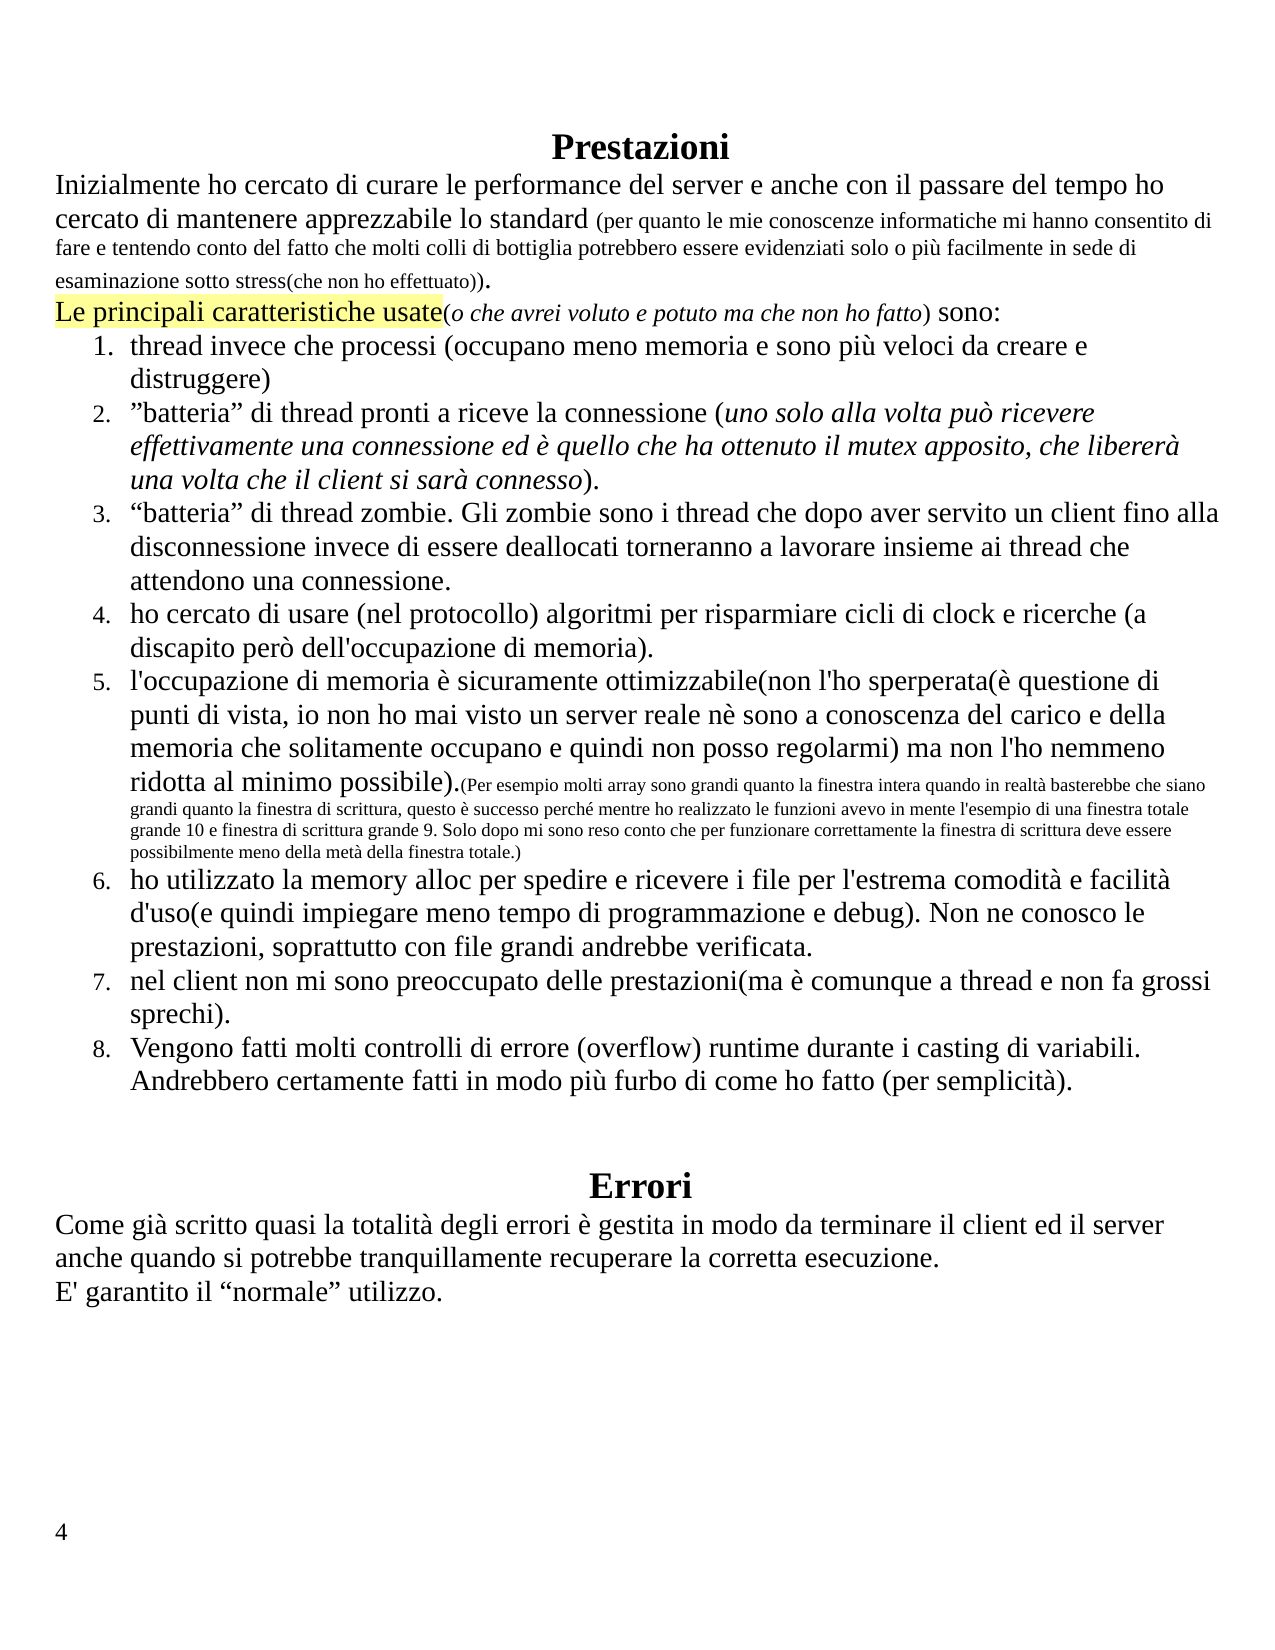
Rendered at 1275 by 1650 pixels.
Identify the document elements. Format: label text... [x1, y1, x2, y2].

text Prestazioni [55, 124, 1227, 167]
list ho cercato di usare (nel protocollo) algoritmi per risparmiare cicli di clock e ricerche (a discapito però dell'occupazione di memoria). [92, 596, 1227, 663]
text Come già scritto quasi la totalità degli errori è gestita in modo da terminare il client ed il server anche quando si potrebbe tranquillamente recuperare la corretta esecuzione. [55, 1207, 1227, 1274]
list Vengono fatti molti controlli di errore (overflow) runtime durante i casting di variabili. Andrebbero certamente fatti in modo più furbo di come ho fatto (per semplicità). [92, 1030, 1227, 1097]
text E' garantito il “normale” utilizzo. [55, 1274, 1227, 1308]
text Errori [55, 1164, 1227, 1207]
list l'occupazione di memoria è sicuramente ottimizzabile(non l'ho sperperata(è questione di punti di vista, io non ho mai visto un server reale nè sono a conoscenza del carico e della memoria che solitamente occupano e quindi non posso regolarmi) ma non l'ho nemmeno ridotta al minimo possibile).(Per esempio molti array sono grandi quanto la finestra intera quando in realtà basterebbe che siano grandi quanto la finestra di scrittura, questo è successo perché mentre ho realizzato le funzioni avevo in mente l'esempio di una finestra totale grande 10 e finestra di scrittura grande 9. Solo dopo mi sono reso conto che per funzionare correttamente la finestra di scrittura deve essere possibilmente meno della metà della finestra totale.) [92, 663, 1227, 862]
list thread invece che processi (occupano meno memoria e sono più veloci da creare e distruggere) [92, 328, 1227, 395]
text Inizialmente ho cercato di curare le performance del server e anche con il passare del tempo ho cercato di mantenere apprezzabile lo standard (per quanto le mie conoscenze informatiche mi hanno consentito di fare e tentendo conto del fatto che molti colli di bottiglia potrebbero essere evidenziati solo o più facilmente in sede di esaminazione sotto stress(che non ho effettuato)). [55, 167, 1227, 294]
list ”batteria” di thread pronti a riceve la connessione (uno solo alla volta può ricevere effettivamente una connessione ed è quello che ha ottenuto il mutex apposito, che libererà una volta che il client si sarà connesso). [92, 395, 1227, 496]
text Le principali caratteristiche usate(o che avrei voluto e potuto ma che non ho fatto) sono: [55, 294, 1227, 328]
list ho utilizzato la memory alloc per spedire e ricevere i file per l'estrema comodità e facilità d'uso(e quindi impiegare meno tempo di programmazione e debug). Non ne conosco le prestazioni, soprattutto con file grandi andrebbe verificata. [92, 862, 1227, 963]
list “batteria” di thread zombie. Gli zombie sono i thread che dopo aver servito un client fino alla disconnessione invece di essere deallocati torneranno a lavorare insieme ai thread che attendono una connessione. [92, 496, 1227, 596]
list nel client non mi sono preoccupato delle prestazioni(ma è comunque a thread e non fa grossi sprechi). [92, 963, 1227, 1030]
